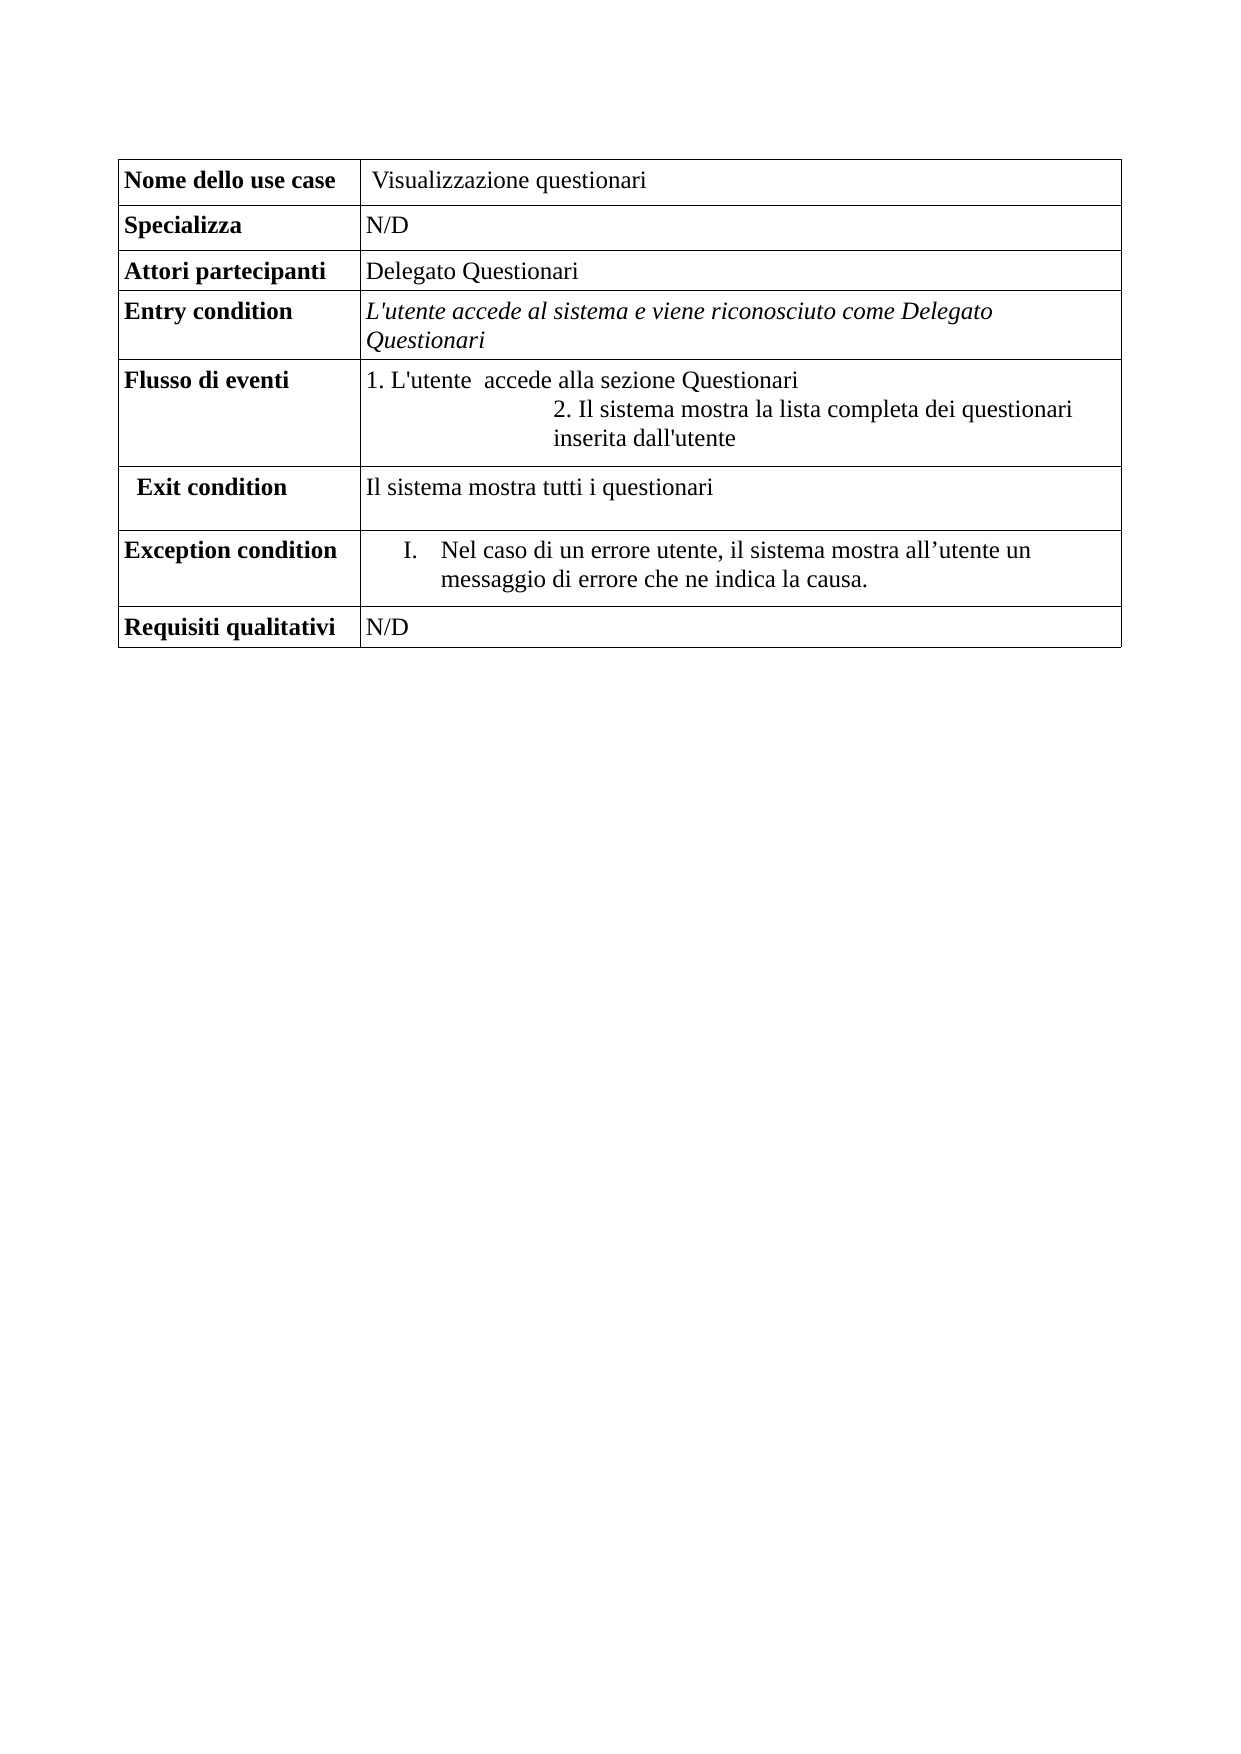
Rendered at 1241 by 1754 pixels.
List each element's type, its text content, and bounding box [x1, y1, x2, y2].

table_cell Delegato Questionari [361, 251, 1121, 290]
table_cell Entry condition [119, 291, 360, 359]
table_cell Flusso di eventi [119, 360, 360, 466]
table_header Visualizzazione questionari [361, 160, 1121, 205]
table_cell L'utente accede alla sezione Questionari 2. Il sistema mostra la lista completa dei questionari inserita dall'utente [361, 360, 1121, 466]
table_cell Exit condition [119, 467, 360, 530]
table_cell Requisiti qualitativi [119, 607, 360, 647]
table_cell Exception condition [119, 531, 360, 606]
table_cell Specializza [119, 206, 360, 250]
table_header Nome dello use case [119, 160, 360, 205]
table_cell Nel caso di un errore utente, il sistema mostra all’utente un messaggio di errore che ne indica la causa. [361, 531, 1121, 606]
table_cell N/D [361, 607, 1121, 647]
table_cell L'utente accede al sistema e viene riconosciuto come Delegato Questionari [361, 291, 1121, 359]
table_cell N/D [361, 206, 1121, 250]
table_cell Attori partecipanti [119, 251, 360, 290]
table_cell Il sistema mostra tutti i questionari [361, 467, 1121, 530]
